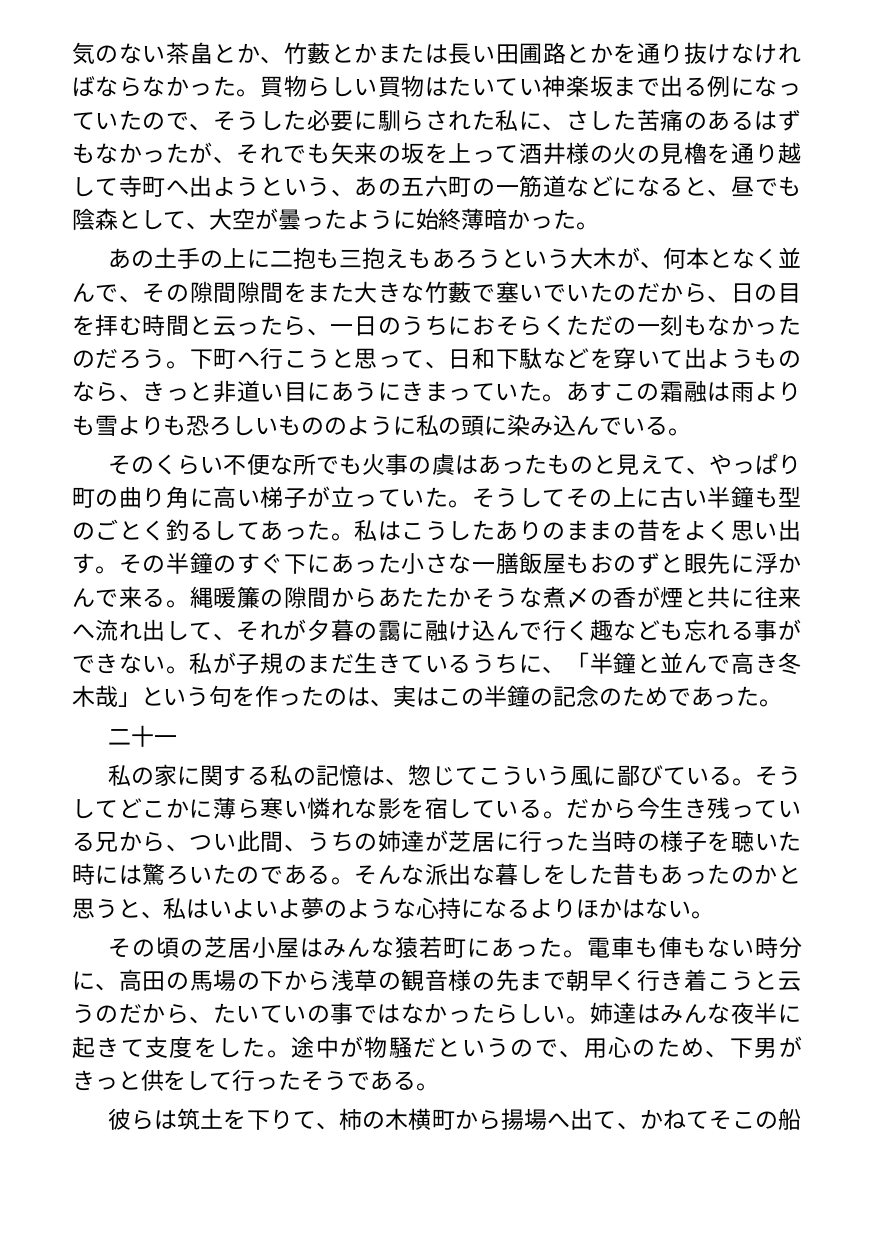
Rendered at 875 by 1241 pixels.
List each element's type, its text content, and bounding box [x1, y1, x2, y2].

text 気のない茶畠とか、竹藪とかまたは長い田圃路とかを通り抜けなければならなかった。買物らしい買物はたいてい神楽坂まで出る例になっていたので、そうした必要に馴らされた私に、さした苦痛のあるはずもなかったが、それでも矢来の坂を上って酒井様の火の見櫓を通り越して寺町へ出ようという、あの五六町の一筋道などになると、昼でも陰森として、大空が曇ったように始終薄暗かった。 [72, 36, 802, 235]
text あの土手の上に二抱も三抱えもあろうという大木が、何本となく並んで、その隙間隙間をまた大きな竹藪で塞いでいたのだから、日の目を拝む時間と云ったら、一日のうちにおそらくただの一刻もなかったのだろう。下町へ行こうと思って、日和下駄などを穿いて出ようものなら、きっと非道い目にあうにきまっていた。あすこの霜融は雨よりも雪よりも恐ろしいもののように私の頭に染み込んでいる。 [72, 241, 802, 441]
text 二十一 [72, 718, 802, 752]
text 彼らは筑土を下りて、柿の木横町から揚場へ出て、かねてそこの船 [72, 1102, 802, 1135]
text 私の家に関する私の記憶は、惣じてこういう風に鄙びている。そうしてどこかに薄ら寒い憐れな影を宿している。だから今生き残っている兄から、つい此間、うちの姉達が芝居に行った当時の様子を聴いた時には驚ろいたのである。そんな派出な暮しをした昔もあったのかと思うと、私はいよいよ夢のような心持になるよりほかはない。 [72, 758, 802, 924]
text そのくらい不便な所でも火事の虞はあったものと見えて、やっぱり町の曲り角に高い梯子が立っていた。そうしてその上に古い半鐘も型のごとく釣るしてあった。私はこうしたありのままの昔をよく思い出す。その半鐘のすぐ下にあった小さな一膳飯屋もおのずと眼先に浮かんで来る。縄暖簾の隙間からあたたかそうな煮〆の香が煙と共に往来へ流れ出して、それが夕暮の靄に融け込んで行く趣なども忘れる事ができない。私が子規のまだ生きているうちに、「半鐘と並んで高き冬木哉」という句を作ったのは、実はこの半鐘の記念のためであった。 [72, 447, 802, 712]
text その頃の芝居小屋はみんな猿若町にあった。電車も俥もない時分に、高田の馬場の下から浅草の観音様の先まで朝早く行き着こうと云うのだから、たいていの事ではなかったらしい。姉達はみんな夜半に起きて支度をした。途中が物騒だというので、用心のため、下男がきっと供をして行ったそうである。 [72, 930, 802, 1096]
